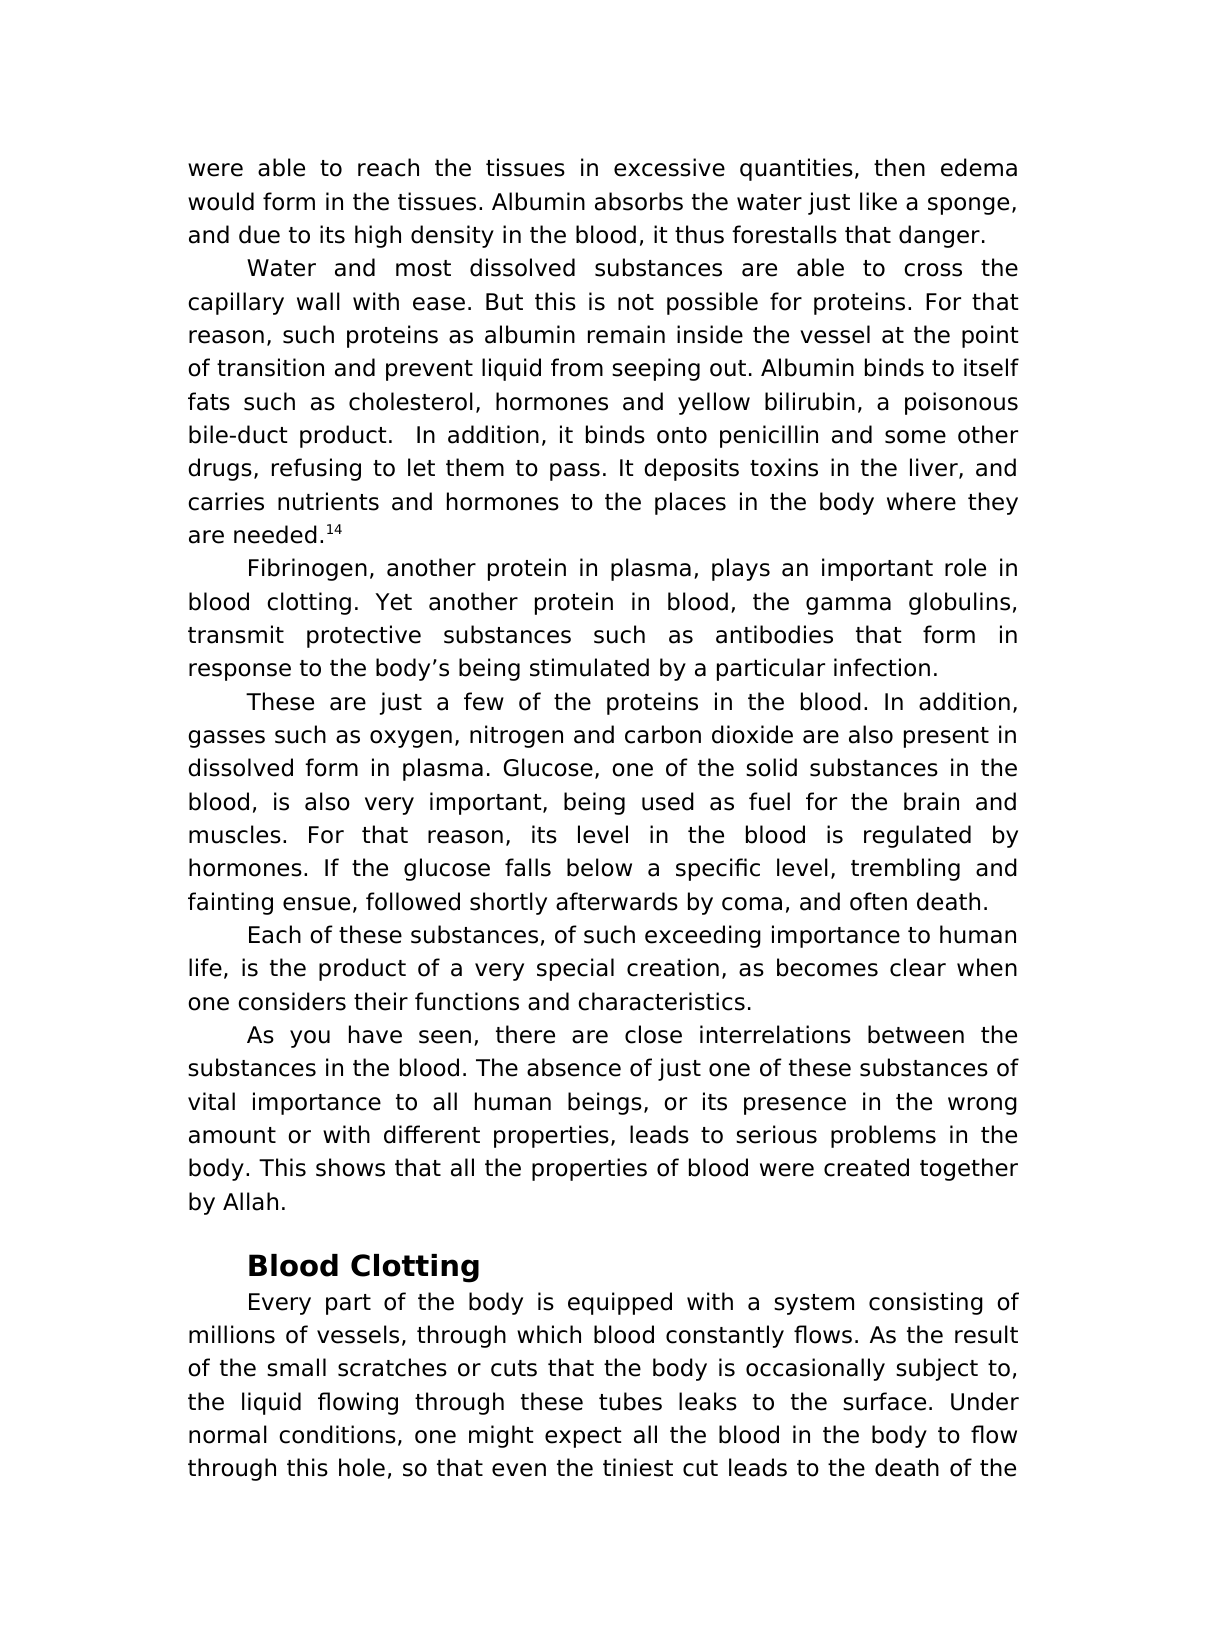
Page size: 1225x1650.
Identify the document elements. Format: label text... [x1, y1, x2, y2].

text were able to reach the tissues in excessive quantities, then edema would form in the tissues. Albumin absorbs the water just like a sponge, and due to its high density in the blood, it thus forestalls that danger. [187, 150, 1020, 250]
text Blood Clotting [187, 1250, 1020, 1283]
text Every part of the body is equipped with a system consisting of millions of vessels, through which blood constantly flows. As the result of the small scratches or cuts that the body is occasionally subject to, the liquid flowing through these tubes leaks to the surface. Under normal conditions, one might expect all the blood in the body to flow through this hole, so that even the tiniest cut leads to the death of the [187, 1283, 1020, 1483]
text These are just a few of the proteins in the blood. In addition, gasses such as oxygen, nitrogen and carbon dioxide are also present in dissolved form in plasma. Glucose, one of the solid substances in the blood, is also very important, being used as fuel for the brain and muscles. For that reason, its level in the blood is regulated by hormones. If the glucose falls below a specific level, trembling and fainting ensue, followed shortly afterwards by coma, and often death. [187, 683, 1020, 917]
text Each of these substances, of such exceeding importance to human life, is the product of a very special creation, as becomes clear when one considers their functions and characteristics. [187, 917, 1020, 1017]
text Fibrinogen, another protein in plasma, plays an important role in blood clotting. Yet another protein in blood, the gamma globulins, transmit protective substances such as antibodies that form in response to the body’s being stimulated by a particular infection. [187, 550, 1020, 683]
text As you have seen, there are close interrelations between the substances in the blood. The absence of just one of these substances of vital importance to all human beings, or its presence in the wrong amount or with different properties, leads to serious problems in the body. This shows that all the properties of blood were created together by Allah. [187, 1017, 1020, 1217]
text Water and most dissolved substances are able to cross the capillary wall with ease. But this is not possible for proteins. For that reason, such proteins as albumin remain inside the vessel at the point of transition and prevent liquid from seeping out. Albumin binds to itself fats such as cholesterol, hormones and yellow bilirubin, a poisonous bile-duct product. In addition, it binds onto penicillin and some other drugs, refusing to let them to pass. It deposits toxins in the liver, and carries nutrients and hormones to the places in the body where they are needed.14 [187, 250, 1020, 550]
